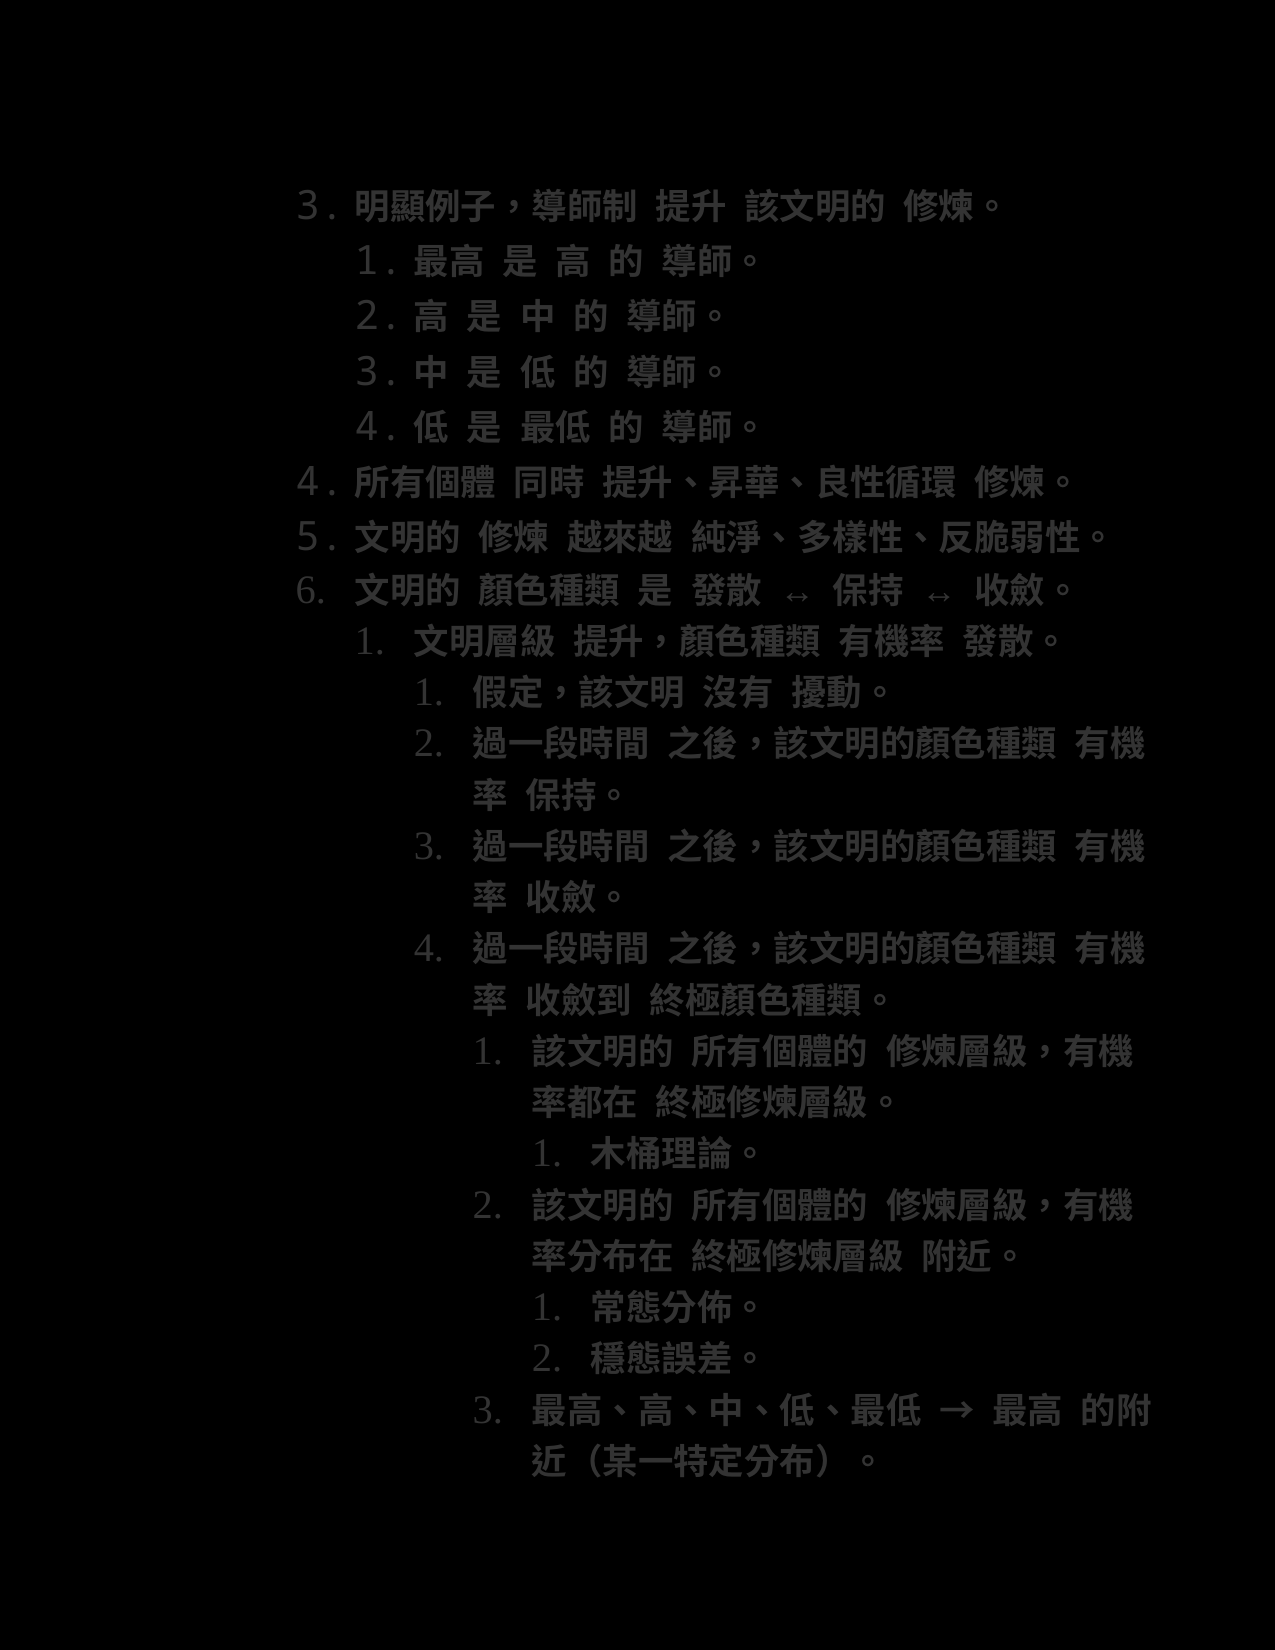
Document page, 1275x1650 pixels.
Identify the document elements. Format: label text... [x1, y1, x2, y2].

list 文明的 修煉 越來越 純淨、多樣性、反脆弱性。 [295, 507, 1157, 562]
list 明顯例子，導師制 提升 該文明的 修煉。 [295, 176, 1157, 231]
list 低 是 最低 的 導師。 [354, 397, 1157, 452]
list 穩態誤差。 [532, 1331, 1157, 1382]
list 該文明的 所有個體的 修煉層級，有機率都在 終極修煉層級。 [472, 1023, 1157, 1126]
list 該文明的 所有個體的 修煉層級，有機率分布在 終極修煉層級 附近。 [472, 1177, 1157, 1279]
list 文明的 顏色種類 是 發散 ↔ 保持 ↔ 收斂。 [295, 562, 1157, 613]
list 最高 是 高 的 導師。 [354, 231, 1157, 287]
list 中 是 低 的 導師。 [354, 342, 1157, 397]
list 過一段時間 之後，該文明的顏色種類 有機率 保持。 [413, 716, 1157, 818]
list 過一段時間 之後，該文明的顏色種類 有機率 收斂到 終極顏色種類。 [413, 921, 1157, 1023]
list 最高、高、中、低、最低 → 最高 的附近（某一特定分布）。 [472, 1382, 1157, 1484]
list 高 是 中 的 導師。 [354, 287, 1157, 342]
list 假定，該文明 沒有 擾動。 [413, 664, 1157, 716]
list 常態分佈。 [532, 1279, 1157, 1331]
list 所有個體 同時 提升、昇華、良性循環 修煉。 [295, 452, 1157, 507]
list 過一段時間 之後，該文明的顏色種類 有機率 收斂。 [413, 818, 1157, 921]
list 文明層級 提升，顏色種類 有機率 發散。 [354, 613, 1157, 664]
list 木桶理論。 [532, 1126, 1157, 1177]
